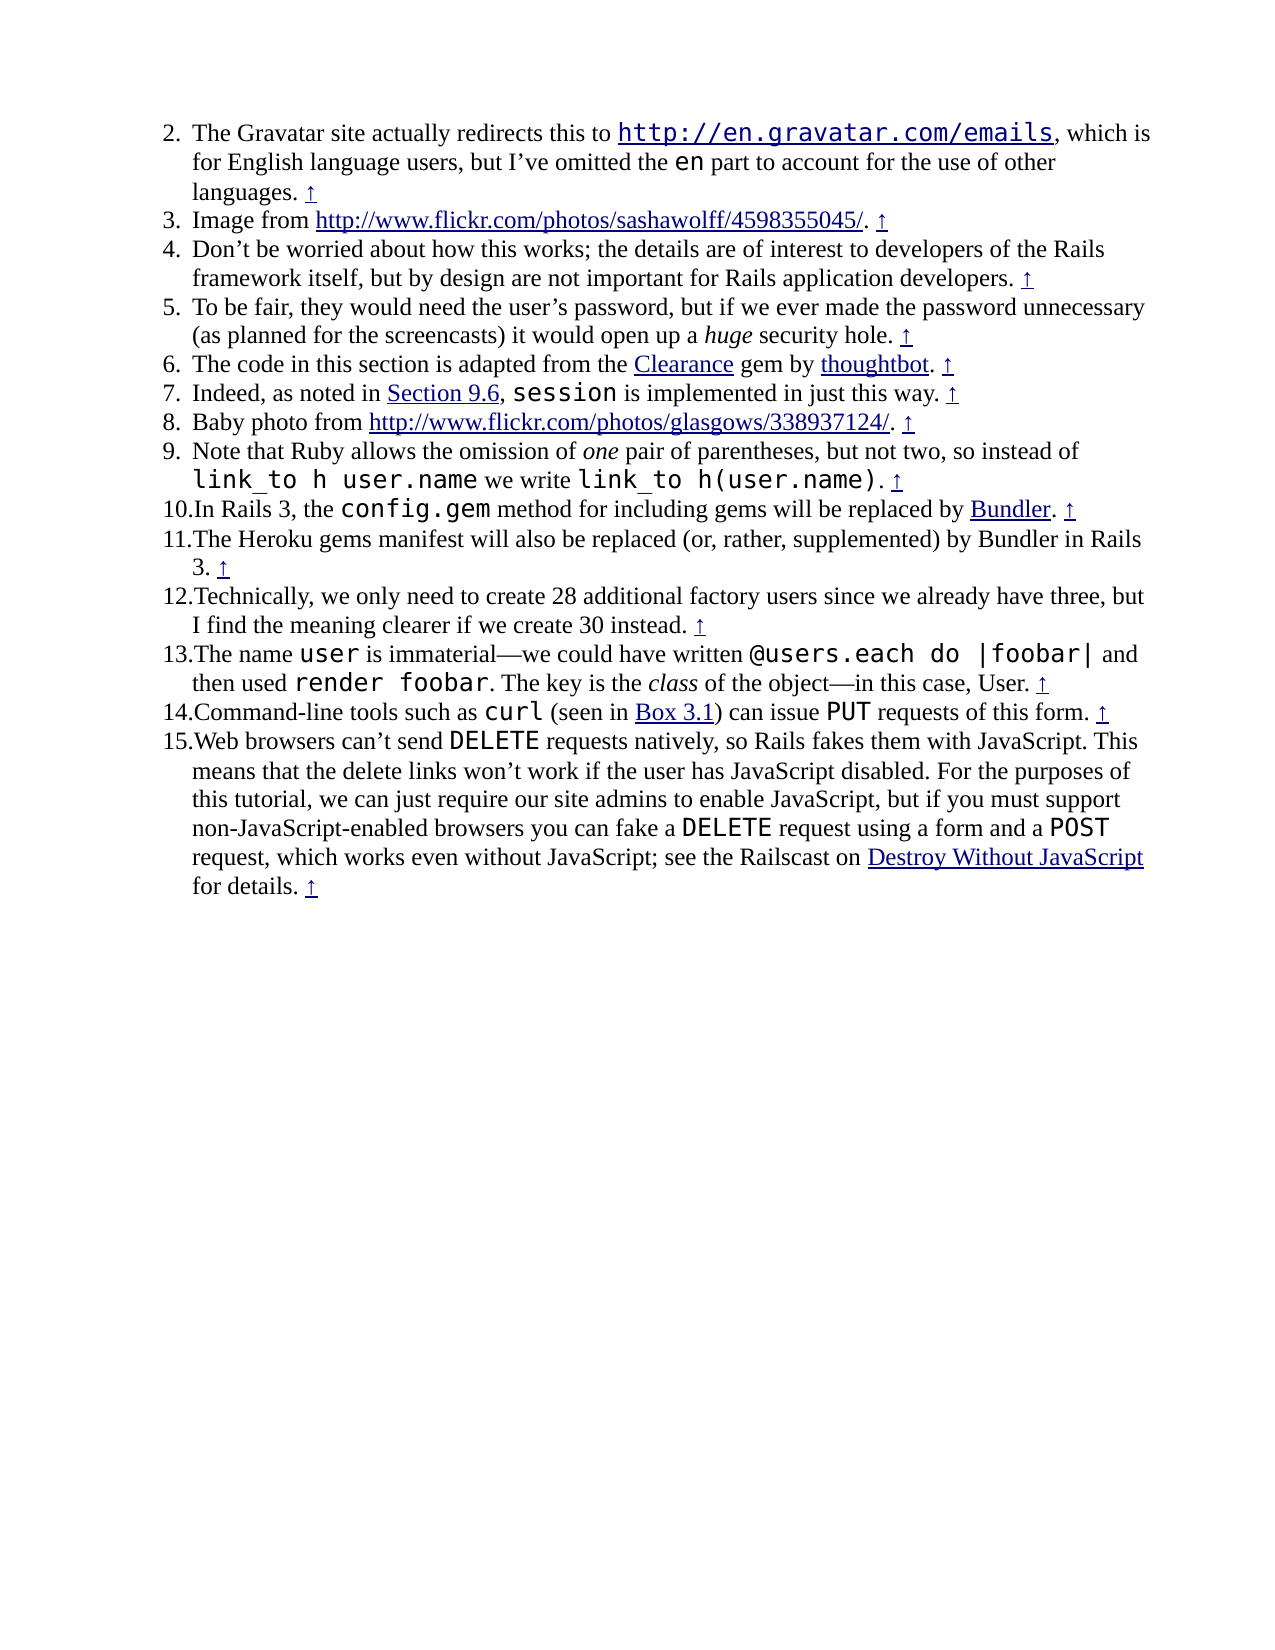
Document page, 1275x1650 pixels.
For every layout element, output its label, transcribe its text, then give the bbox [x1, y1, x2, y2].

list Command-line tools such as curl (seen in Box 3.1) can issue PUT requests of this form. ↑ [162, 697, 1157, 726]
list Web browsers can’t send DELETE requests natively, so Rails fakes them with JavaScript. This means that the delete links won’t work if the user has JavaScript disabled. For the purposes of this tutorial, we can just require our site admins to enable JavaScript, but if you must support non-JavaScript-enabled browsers you can fake a DELETE request using a form and a POST request, which works even without JavaScript; see the Railscast on Destroy Without JavaScript for details. ↑ [162, 726, 1157, 900]
list In Rails 3, the config.gem method for including gems will be replaced by Bundler. ↑ [162, 494, 1157, 524]
list Image from http://www.flickr.com/photos/sashawolff/4598355045/. ↑ [162, 205, 1157, 234]
list The Heroku gems manifest will also be replaced (or, rather, supplemented) by Bundler in Rails 3. ↑ [162, 524, 1157, 581]
list Note that Ruby allows the omission of one pair of parentheses, but not two, so instead of link_to h user.name we write link_to h(user.name). ↑ [162, 436, 1157, 494]
list The Gravatar site actually redirects this to http://en.gravatar.com/emails, which is for English language users, but I’ve omitted the en part to account for the use of other languages. ↑ [162, 118, 1157, 205]
list To be fair, they would need the user’s password, but if we ever made the password unnecessary (as planned for the screencasts) it would open up a huge security hole. ↑ [162, 292, 1157, 349]
list Baby photo from http://www.flickr.com/photos/glasgows/338937124/. ↑ [162, 407, 1157, 436]
list Technically, we only need to create 28 additional factory users since we already have three, but I find the meaning clearer if we create 30 instead. ↑ [162, 581, 1157, 639]
list The name user is immaterial—we could have written @users.each do |foobar| and then used render foobar. The key is the class of the object—in this case, User. ↑ [162, 639, 1157, 697]
list The code in this section is adapted from the Clearance gem by thoughtbot. ↑ [162, 349, 1157, 378]
list Indeed, as noted in Section 9.6, session is implemented in just this way. ↑ [162, 378, 1157, 407]
list Don’t be worried about how this works; the details are of interest to developers of the Rails framework itself, but by design are not important for Rails application developers. ↑ [162, 234, 1157, 292]
